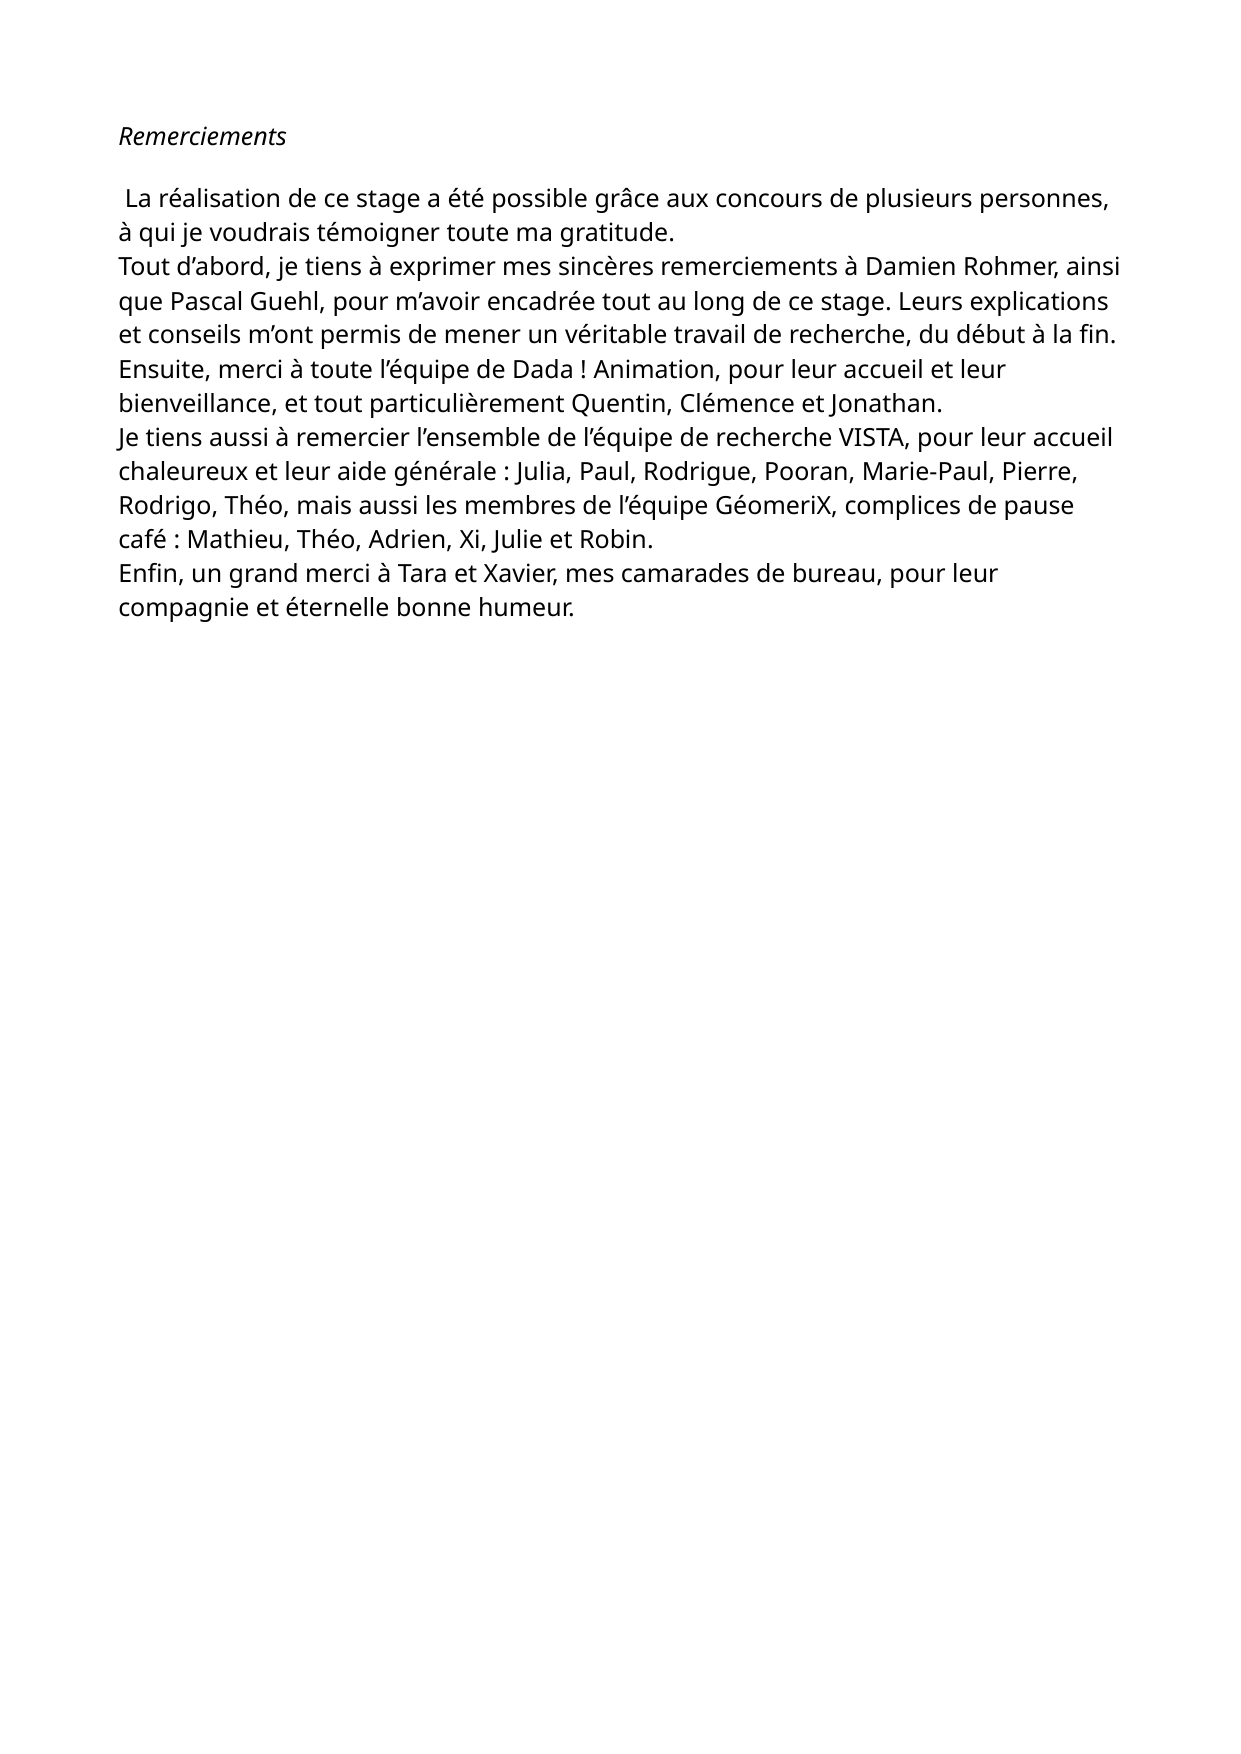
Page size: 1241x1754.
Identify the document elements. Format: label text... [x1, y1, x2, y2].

text La réalisation de ce stage a été possible grâce aux concours de plusieurs personnes, à qui je voudrais témoigner toute ma gratitude. Tout d’abord, je tiens à exprimer mes sincères remerciements à Damien Rohmer, ainsi que Pascal Guehl, pour m’avoir encadrée tout au long de ce stage. Leurs explications et conseils m’ont permis de mener un véritable travail de recherche, du début à la fin. Ensuite, merci à toute l’équipe de Dada ! Animation, pour leur accueil et leur bienveillance, et tout particulièrement Quentin, Clémence et Jonathan. Je tiens aussi à remercier l’ensemble de l’équipe de recherche VISTA, pour leur accueil chaleureux et leur aide générale : Julia, Paul, Rodrigue, Pooran, Marie-Paul, Pierre, Rodrigo, Théo, mais aussi les membres de l’équipe GéomeriX, complices de pause café : Mathieu, Théo, Adrien, Xi, Julie et Robin. Enfin, un grand merci à Tara et Xavier, mes camarades de bureau, pour leur compagnie et éternelle bonne humeur. [118, 181, 1122, 624]
text Remerciements [118, 118, 1122, 152]
